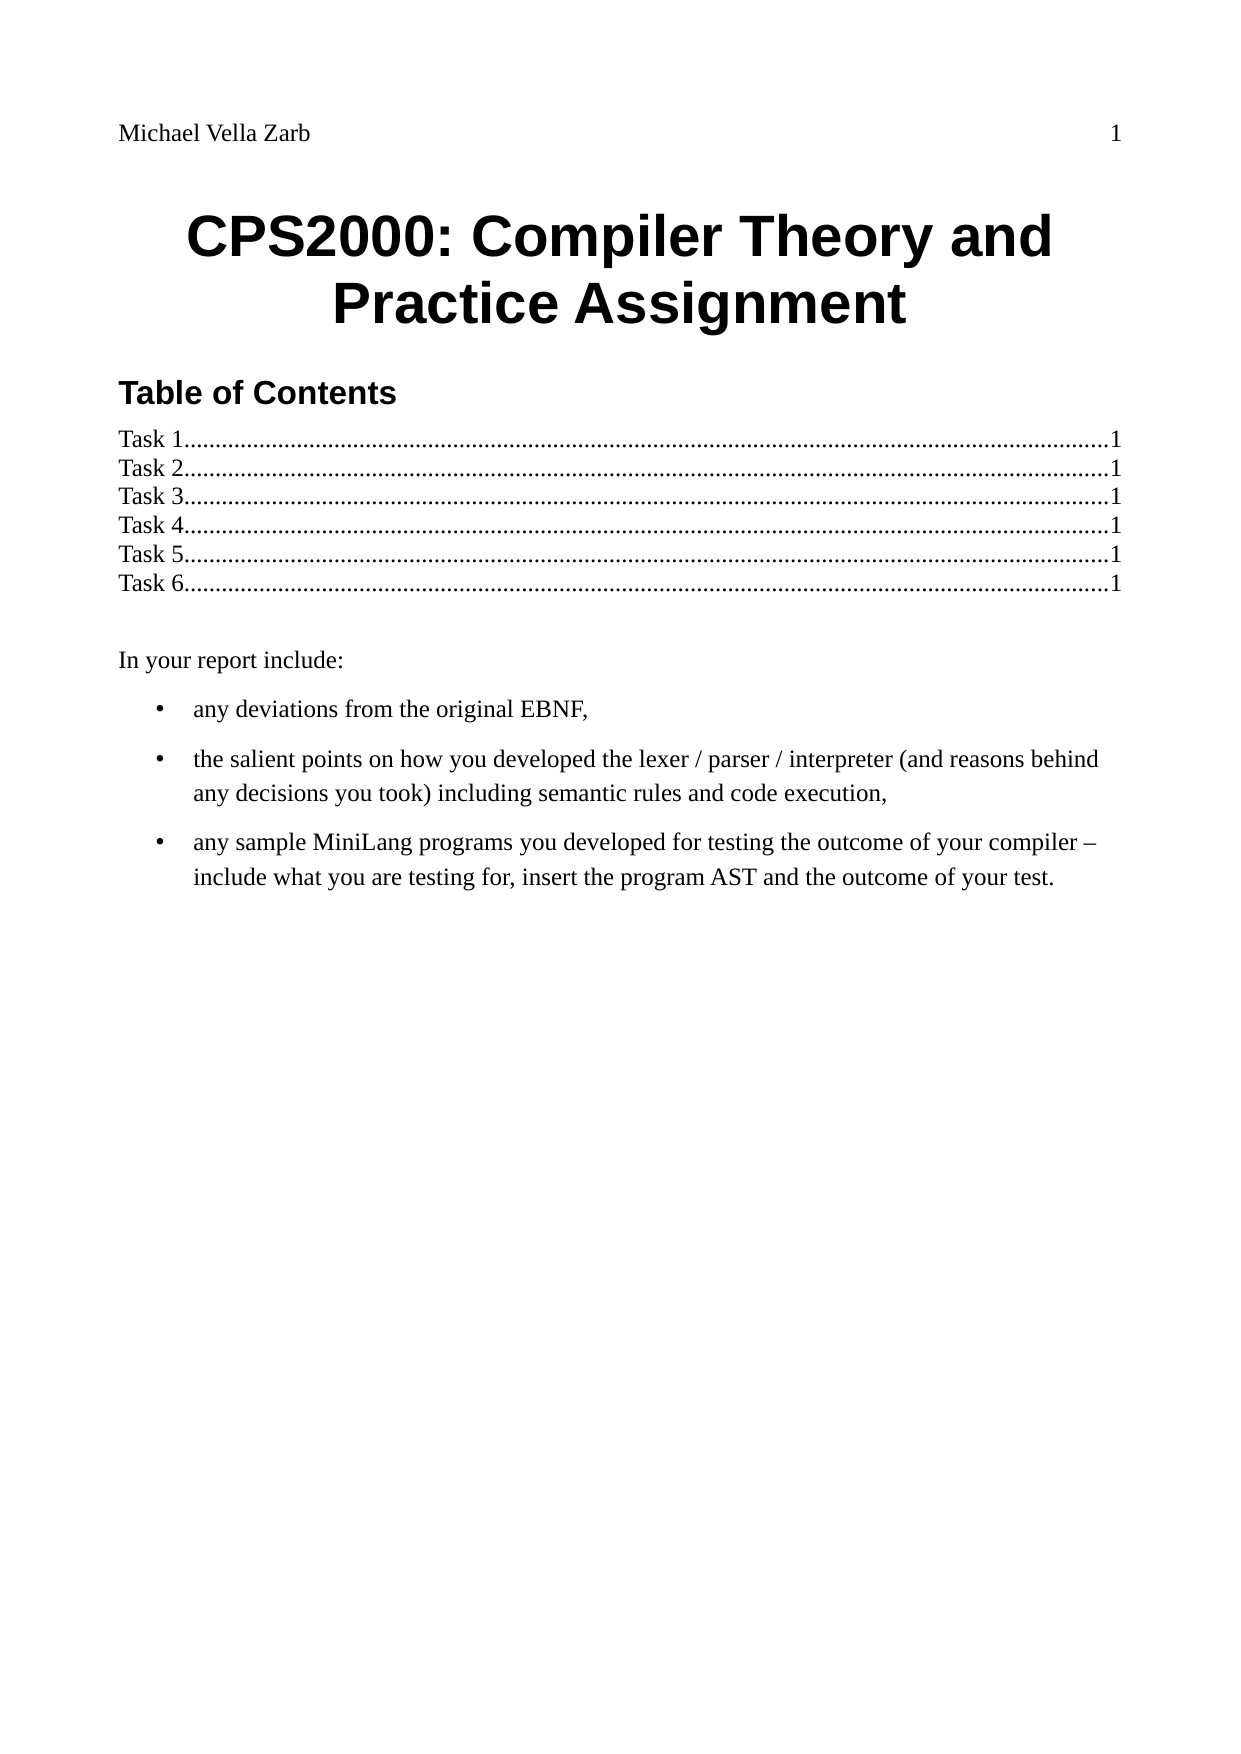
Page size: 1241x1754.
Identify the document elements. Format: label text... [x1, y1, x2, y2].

title CPS2000: Compiler Theory and Practice Assignment [118, 201, 1122, 336]
text In your report include: [118, 646, 1122, 674]
text Task 4 1 [118, 510, 1122, 539]
list any deviations from the original EBNF, [156, 694, 1122, 723]
text Task 2 1 [118, 453, 1122, 481]
text Task 1 1 [118, 424, 1122, 453]
text Task 5 1 [118, 539, 1122, 568]
list the salient points on how you developed the lexer / parser / interpreter (and reasons behind any decisions you took) including semantic rules and code execution, [156, 744, 1122, 807]
subtitle Table of Contents [118, 373, 1122, 411]
list any sample MiniLang programs you developed for testing the outcome of your compiler – include what you are testing for, insert the program AST and the outcome of your test. [156, 827, 1122, 890]
text Task 3 1 [118, 481, 1122, 510]
text Task 6 1 [118, 568, 1122, 596]
